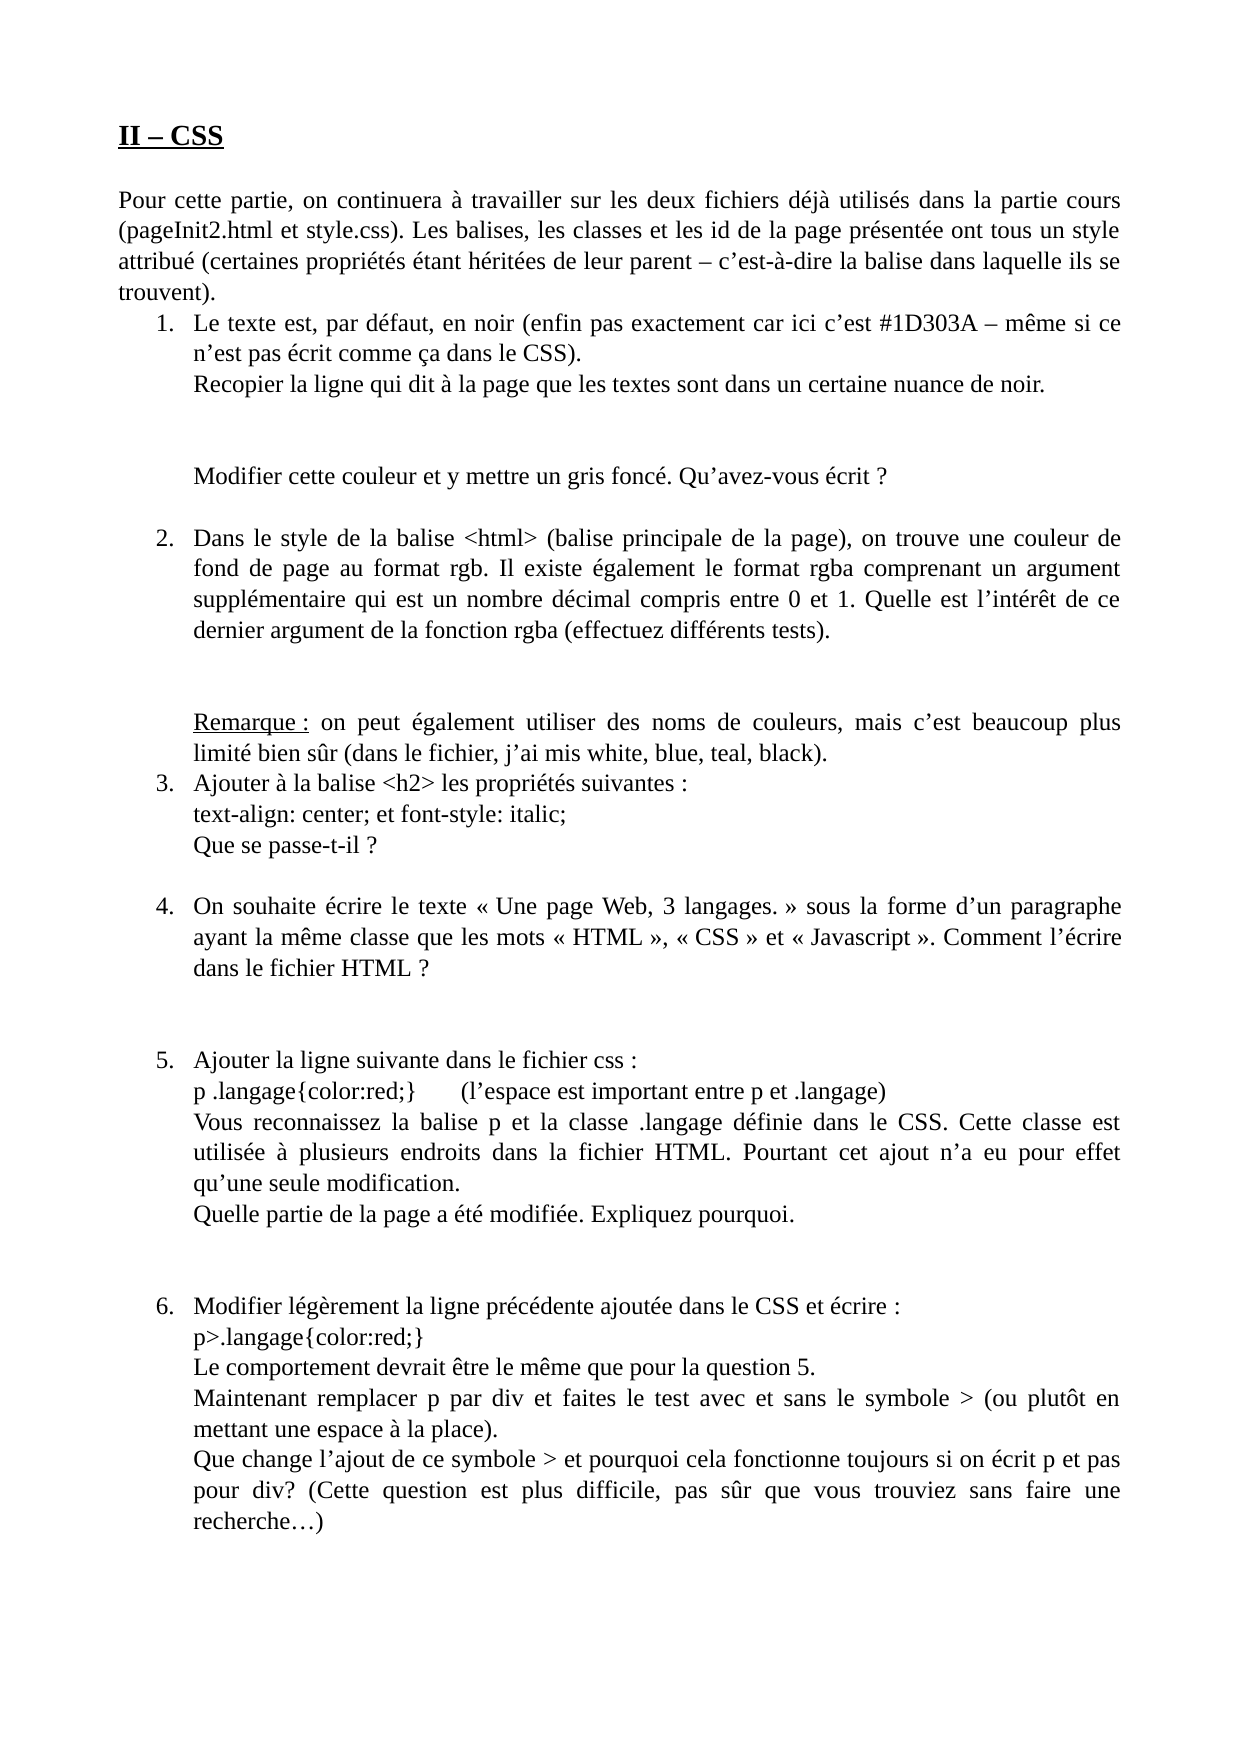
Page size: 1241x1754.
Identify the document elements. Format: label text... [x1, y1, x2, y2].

list Ajouter la ligne suivante dans le fichier css : [156, 1045, 1122, 1074]
list p>.langage{color:red;} Le comportement devrait être le même que pour la question 5. [156, 1322, 1122, 1381]
list Vous reconnaissez la balise p et la classe .langage définie dans le CSS. Cette classe est utilisée à plusieurs endroits dans la fichier HTML. Pourtant cet ajout n’a eu pour effet qu’une seule modification. [156, 1107, 1122, 1197]
list Le texte est, par défaut, en noir (enfin pas exactement car ici c’est #1D303A – même si ce n’est pas écrit comme ça dans le CSS). [156, 308, 1122, 367]
list Que change l’ajout de ce symbole > et pourquoi cela fonctionne toujours si on écrit p et pas pour div? (Cette question est plus difficile, pas sûr que vous trouviez sans faire une recherche…) [156, 1444, 1122, 1566]
list Recopier la ligne qui dit à la page que les textes sont dans un certaine nuance de noir. [156, 369, 1122, 398]
list Quelle partie de la page a été modifiée. Expliquez pourquoi. [156, 1199, 1122, 1227]
text II – CSS [118, 118, 1122, 152]
list Dans le style de la balise <html> (balise principale de la page), on trouve une couleur de fond de page au format rgb. Il existe également le format rgba comprenant un argument supplémentaire qui est un nombre décimal compris entre 0 et 1. Quelle est l’intérêt de ce dernier argument de la fonction rgba (effectuez différents tests). [156, 523, 1122, 644]
list Modifier cette couleur et y mettre un gris foncé. Qu’avez-vous écrit ? [156, 400, 1122, 490]
list p .langage{color:red;} (l’espace est important entre p et .langage) [156, 1076, 1122, 1104]
list Remarque : on peut également utiliser des noms de couleurs, mais c’est beaucoup plus limité bien sûr (dans le fichier, j’ai mis white, blue, teal, black). [156, 646, 1122, 767]
list Maintenant remplacer p par div et faites le test avec et sans le symbole > (ou plutôt en mettant une espace à la place). [156, 1383, 1122, 1443]
text Pour cette partie, on continuera à travailler sur les deux fichiers déjà utilisés dans la partie cours (pageInit2.html et style.css). Les balises, les classes et les id de la page présentée ont tous un style attribué (certaines propriétés étant héritées de leur parent – c’est-à-dire la balise dans laquelle ils se trouvent). [118, 185, 1122, 306]
list On souhaite écrire le texte « Une page Web, 3 langages. » sous la forme d’un paragraphe ayant la même classe que les mots « HTML », « CSS » et « Javascript ». Comment l’écrire dans le fichier HTML ? [156, 891, 1122, 982]
list Modifier légèrement la ligne précédente ajoutée dans le CSS et écrire : [156, 1291, 1122, 1320]
list Ajouter à la balise <h2> les propriétés suivantes : text-align: center; et font-style: italic; Que se passe-t-il ? [156, 768, 1122, 889]
